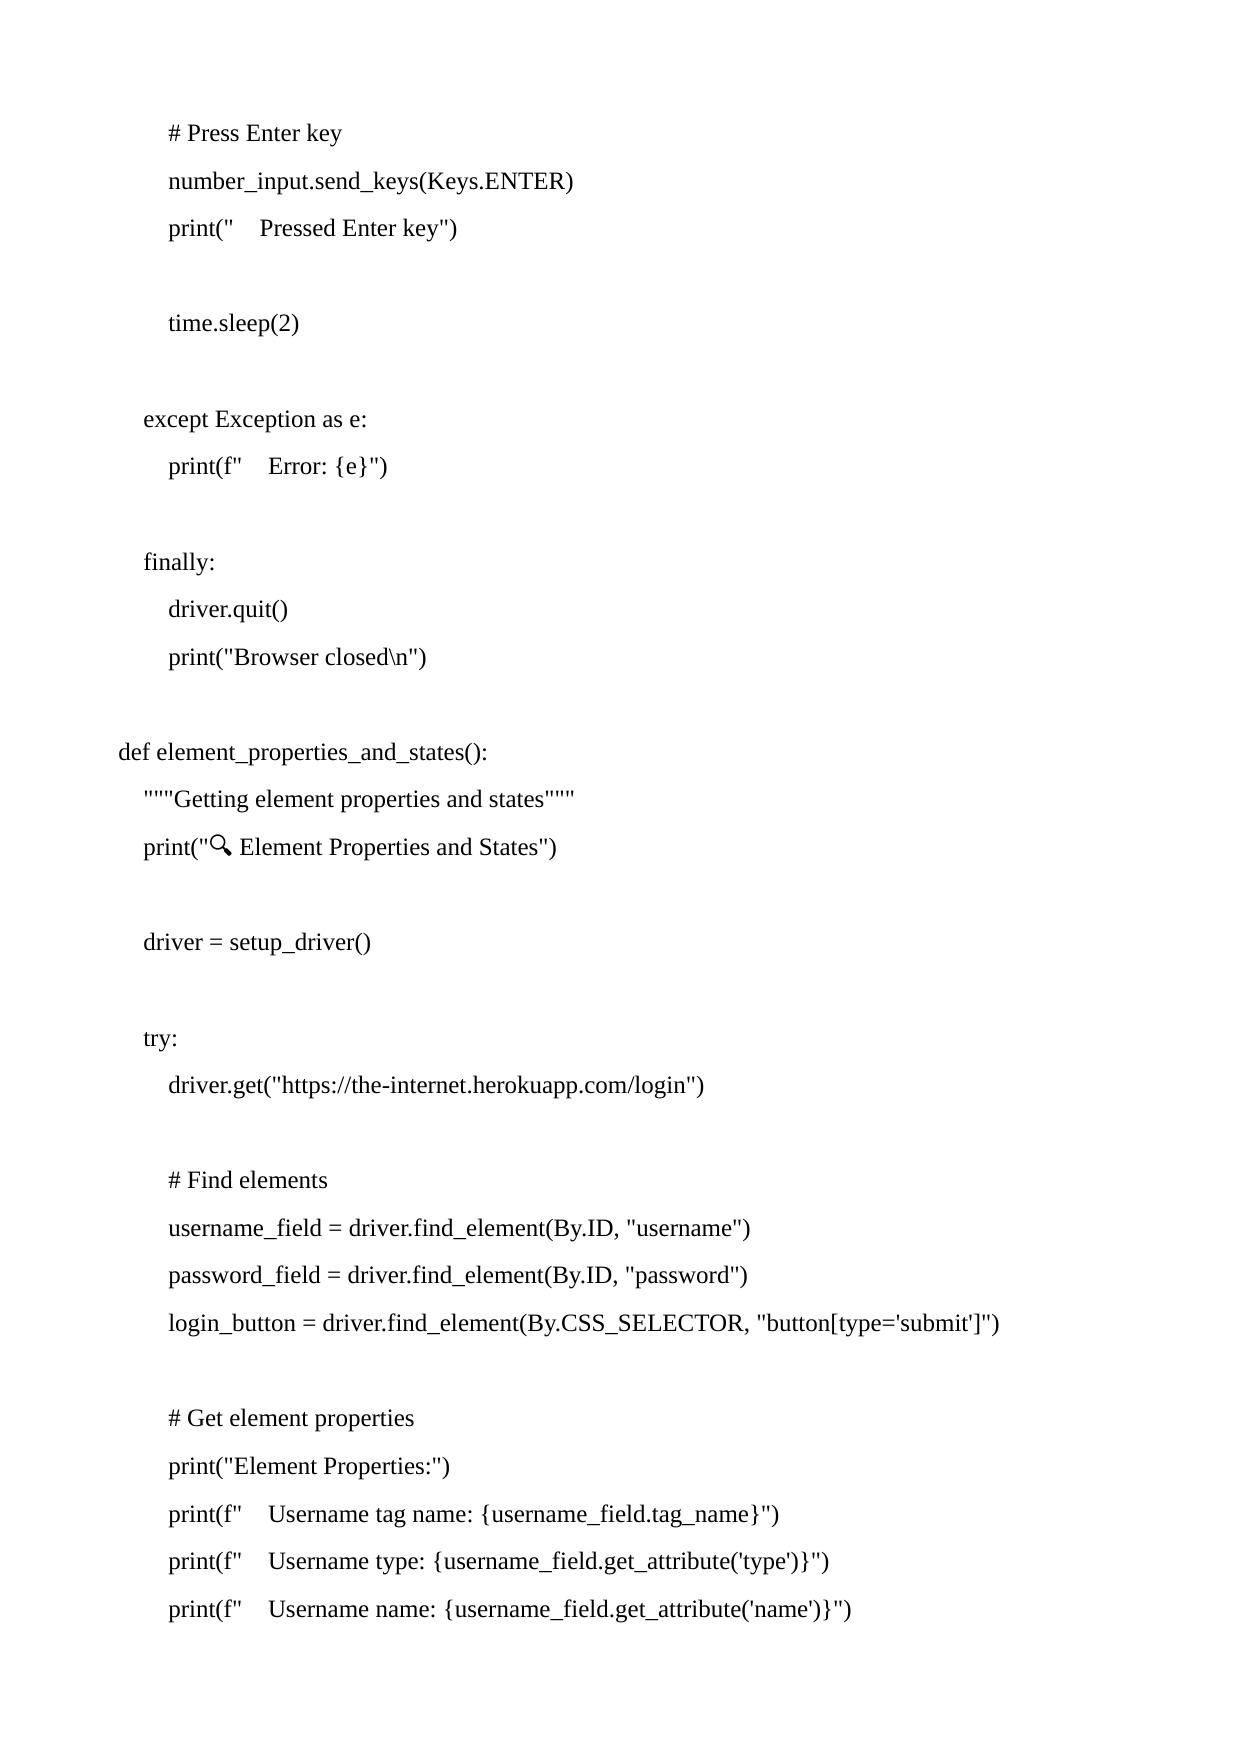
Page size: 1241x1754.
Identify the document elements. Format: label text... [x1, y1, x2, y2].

text # Get element properties [118, 1403, 1122, 1432]
text login_button = driver.find_element(By.CSS_SELECTOR, "button[type='submit']") [118, 1308, 1122, 1337]
text username_field = driver.find_element(By.ID, "username") [118, 1213, 1122, 1242]
text print(f"❌ Error: {e}") [118, 451, 1122, 480]
text finally: [118, 547, 1122, 575]
text print("Browser closed\n") [118, 642, 1122, 671]
text except Exception as e: [118, 404, 1122, 432]
text # Press Enter key [118, 118, 1122, 147]
text print(f"✅ Username name: {username_field.get_attribute('name')}") [118, 1594, 1122, 1623]
text """Getting element properties and states""" [118, 784, 1122, 813]
text print("Element Properties:") [118, 1451, 1122, 1480]
text driver.quit() [118, 594, 1122, 623]
text print(f"✅ Username type: {username_field.get_attribute('type')}") [118, 1546, 1122, 1575]
text # Find elements [118, 1165, 1122, 1194]
text try: [118, 1023, 1122, 1051]
text number_input.send_keys(Keys.ENTER) [118, 166, 1122, 194]
text time.sleep(2) [118, 308, 1122, 337]
text print("✅ Pressed Enter key") [118, 213, 1122, 242]
text print(f"✅ Username tag name: {username_field.tag_name}") [118, 1499, 1122, 1527]
text driver = setup_driver() [118, 927, 1122, 956]
text driver.get("https://the-internet.herokuapp.com/login") [118, 1070, 1122, 1099]
text print("🔍 Element Properties and States") [118, 832, 1122, 861]
text password_field = driver.find_element(By.ID, "password") [118, 1261, 1122, 1289]
text def element_properties_and_states(): [118, 737, 1122, 766]
